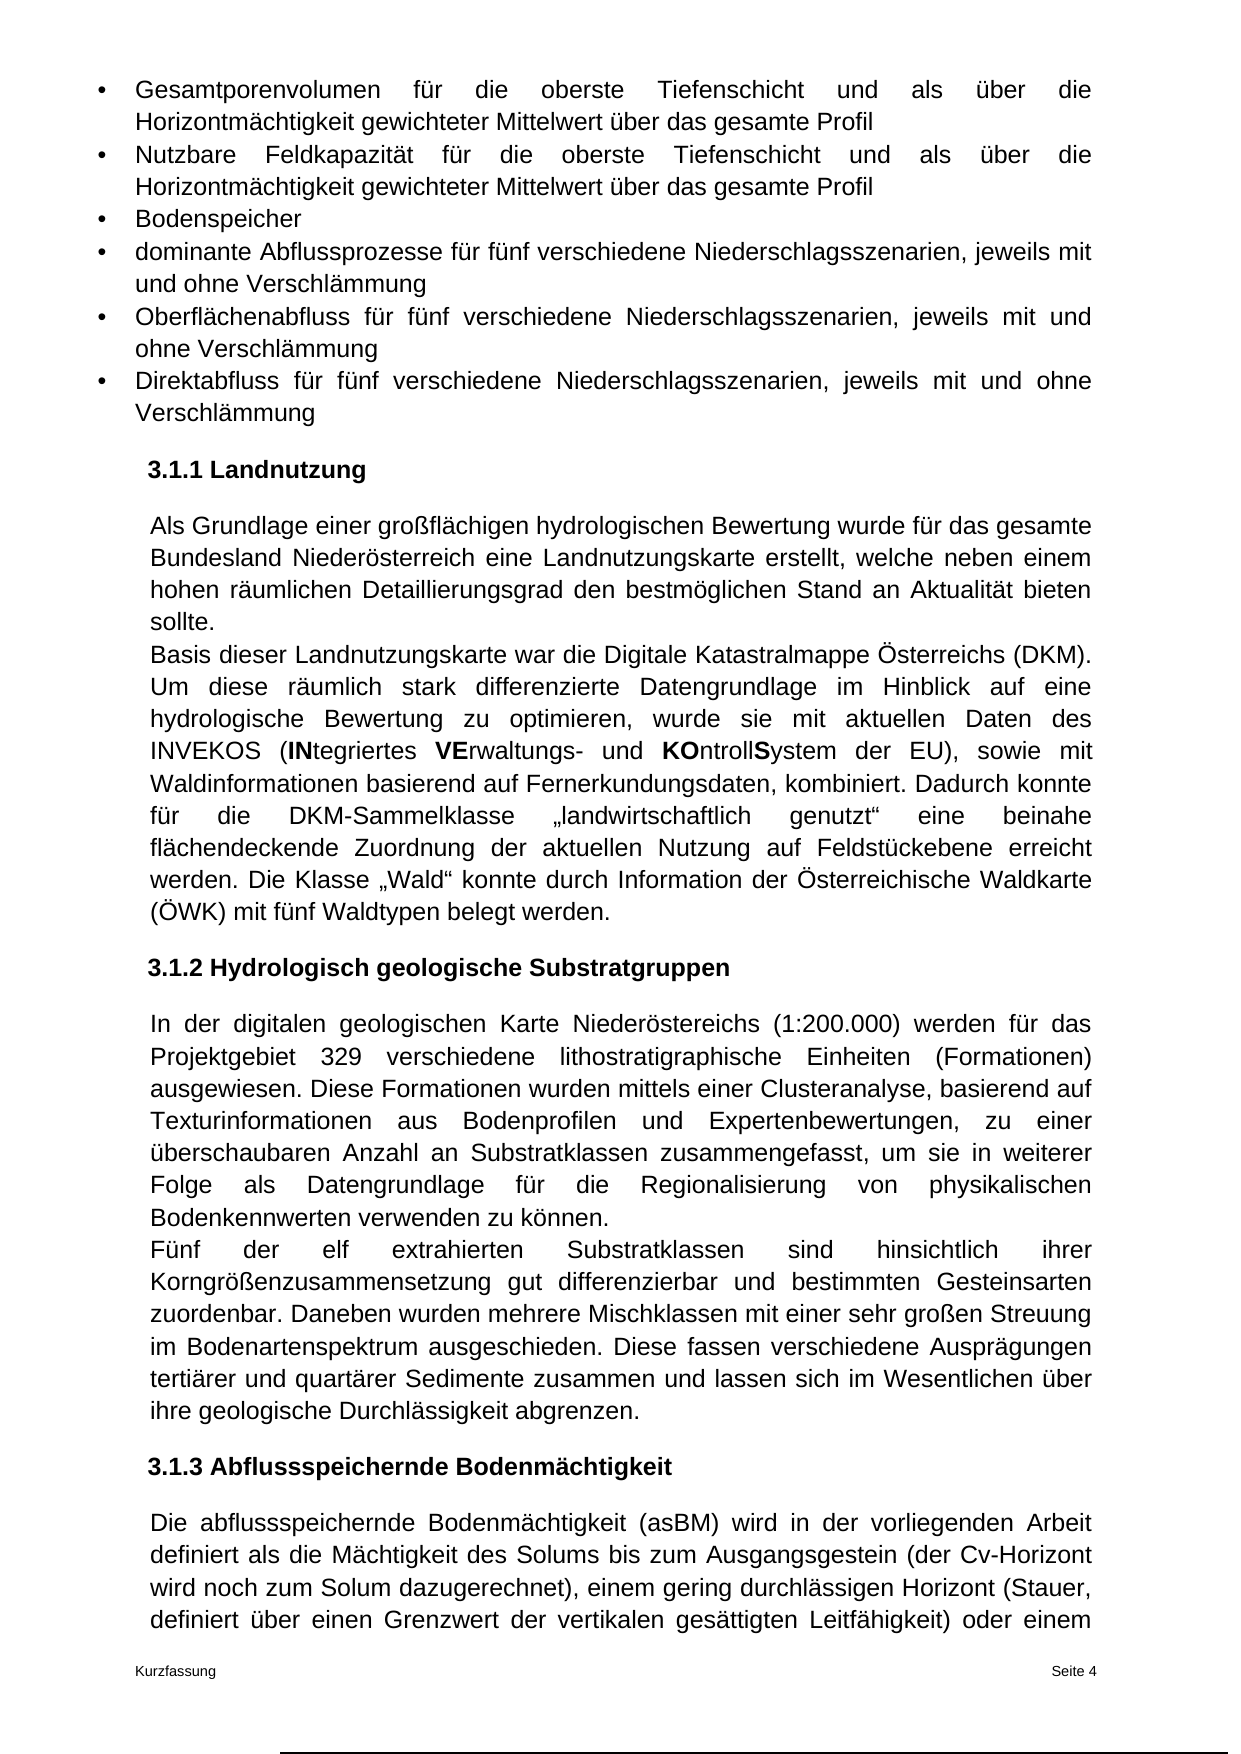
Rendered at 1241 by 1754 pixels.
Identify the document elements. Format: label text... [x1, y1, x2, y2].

text Fünf der elf extrahierten Substratklassen sind hinsichtlich ihrer Korngrößenzusammensetzung gut differenzierbar und bestimmten Gesteinsarten zuordenbar. Daneben wurden mehrere Mischklassen mit einer sehr großen Streuung im Bodenartenspektrum ausgeschieden. Diese fassen verschiedene Ausprägungen tertiärer und quartärer Sedimente zusammen und lassen sich im Wesentlichen über ihre geologische Durchlässigkeit abgrenzen. [150, 1235, 1093, 1425]
list dominante Abflussprozesse für fünf verschiedene Niederschlagsszenarien, jeweils mit und ohne Verschlämmung [97, 237, 1093, 298]
subtitle 3.1.1 Landnutzung [147, 454, 1181, 483]
text In der digitalen geologischen Karte Niederöstereichs (1:200.000) werden für das Projektgebiet 329 verschiedene lithostratigraphische Einheiten (Formationen) ausgewiesen. Diese Formationen wurden mittels einer Clusteranalyse, basierend auf Texturinformationen aus Bodenprofilen und Expertenbewertungen, zu einer überschaubaren Anzahl an Substratklassen zusammengefasst, um sie in weiterer Folge als Datengrundlage für die Regionalisierung von physikalischen Bodenkennwerten verwenden zu können. [150, 1009, 1093, 1231]
text Basis dieser Landnutzungskarte war die Digitale Katastralmappe Österreichs (DKM). Um diese räumlich stark differenzierte Datengrundlage im Hinblick auf eine hydrologische Bewertung zu optimieren, wurde sie mit aktuellen Daten des INVEKOS (INtegriertes VErwaltungs- und KOntrollSystem der EU), sowie mit Waldinformationen basierend auf Fernerkundungsdaten, kombiniert. Dadurch konnte für die DKM-Sammelklasse „landwirtschaftlich genutzt“ eine beinahe flächendeckende Zuordnung der aktuellen Nutzung auf Feldstückebene erreicht werden. Die Klasse „Wald“ konnte durch Information der Österreichische Waldkarte (ÖWK) mit fünf Waldtypen belegt werden. [150, 640, 1093, 926]
list Oberflächenabfluss für fünf verschiedene Niederschlagsszenarien, jeweils mit und ohne Verschlämmung [97, 302, 1093, 362]
subtitle 3.1.2 Hydrologisch geologische Substratgruppen [147, 953, 1181, 982]
list Gesamtporenvolumen für die oberste Tiefenschicht und als über die Horizontmächtigkeit gewichteter Mittelwert über das gesamte Profil [97, 75, 1093, 136]
list Direktabfluss für fünf verschiedene Niederschlagsszenarien, jeweils mit und ohne Verschlämmung [97, 366, 1093, 427]
text Als Grundlage einer großflächigen hydrologischen Bewertung wurde für das gesamte Bundesland Niederösterreich eine Landnutzungskarte erstellt, welche neben einem hohen räumlichen Detaillierungsgrad den bestmöglichen Stand an Aktualität bieten sollte. [150, 511, 1093, 636]
subtitle 3.1.3 Abflussspeichernde Bodenmächtigkeit [147, 1452, 1181, 1481]
list Nutzbare Feldkapazität für die oberste Tiefenschicht und als über die Horizontmächtigkeit gewichteter Mittelwert über das gesamte Profil [97, 140, 1093, 201]
text Die abflussspeichernde Bodenmächtigkeit (asBM) wird in der vorliegenden Arbeit definiert als die Mächtigkeit des Solums bis zum Ausgangsgestein (der Cv-Horizont wird noch zum Solum dazugerechnet), einem gering durchlässigen Horizont (Stauer, definiert über einen Grenzwert der vertikalen gesättigten Leitfähigkeit) oder einem [150, 1508, 1093, 1634]
list Bodenspeicher [97, 204, 1093, 233]
